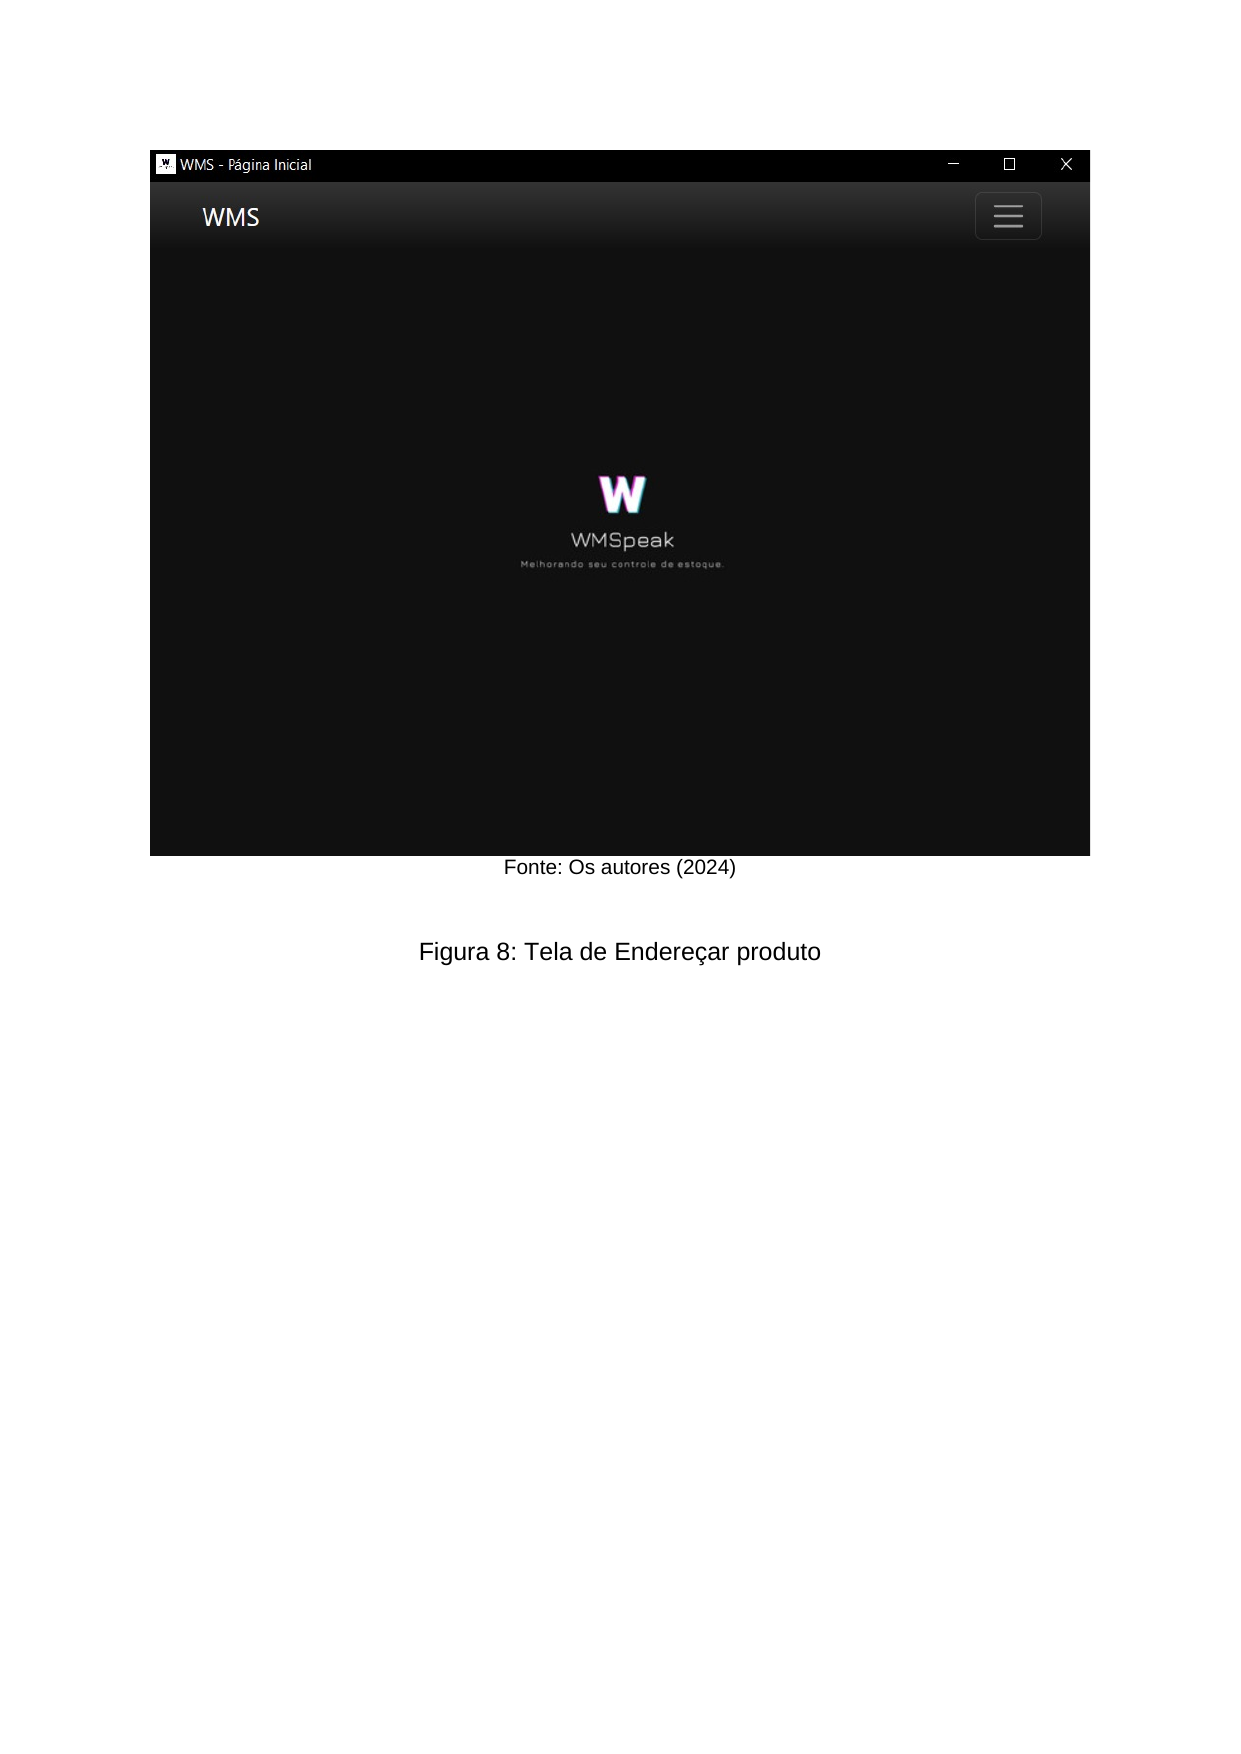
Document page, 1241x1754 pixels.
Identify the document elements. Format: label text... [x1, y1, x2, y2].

text Figura 8: Tela de Endereçar produto [150, 937, 1090, 965]
text Fonte: Os autores (2024) [150, 856, 1090, 879]
